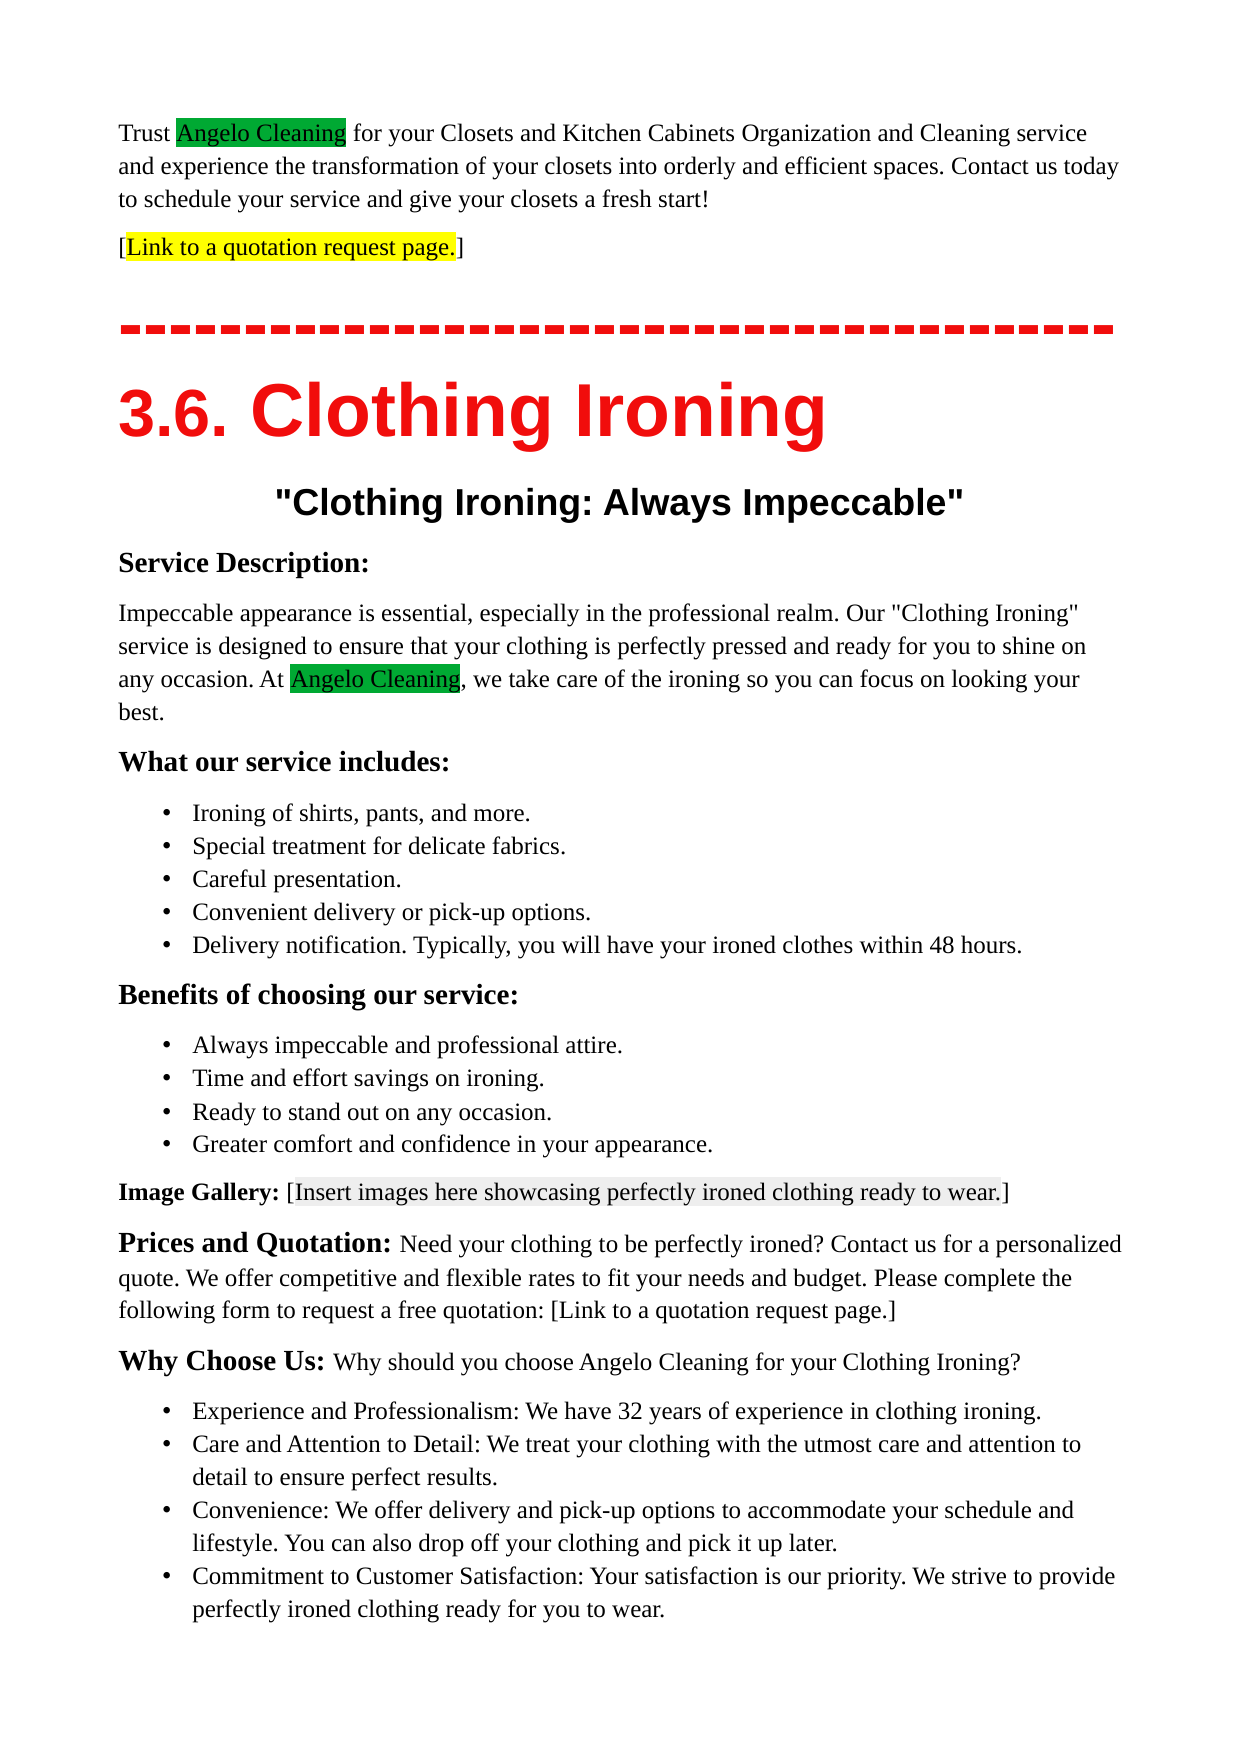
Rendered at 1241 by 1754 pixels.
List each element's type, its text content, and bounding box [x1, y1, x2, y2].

list Convenient delivery or pick-up options. [162, 897, 1122, 926]
text Why Choose Us: Why should you choose Angelo Cleaning for your Clothing Ironing? [118, 1343, 1122, 1377]
list Greater comfort and confidence in your appearance. [162, 1129, 1122, 1158]
list Always impeccable and professional attire. [162, 1031, 1122, 1059]
text Benefits of choosing our service: [118, 977, 1122, 1011]
text ---------------------------------------- [118, 279, 1122, 366]
text Impeccable appearance is essential, especially in the professional realm. Our "Clothing Ironing" service is designed to ensure that your clothing is perfectly pressed and ready for you to shine on any occasion. At Angelo Cleaning, we take care of the ironing so you can focus on looking your best. [118, 598, 1122, 726]
list Ready to stand out on any occasion. [162, 1097, 1122, 1125]
list Care and Attention to Detail: We treat your clothing with the utmost care and attention to detail to ensure perfect results. [162, 1429, 1122, 1491]
text "Clothing Ironing: Always Impeccable" [118, 481, 1122, 524]
list Convenience: We offer delivery and pick-up options to accommodate your schedule and lifestyle. You can also drop off your clothing and pick it up later. [162, 1495, 1122, 1557]
text Prices and Quotation: Need your clothing to be perfectly ironed? Contact us for a personalized quote. We offer competitive and flexible rates to fit your needs and budget. Please complete the following form to request a free quotation: [Link to a quotation request page.] [118, 1225, 1122, 1324]
list Ironing of shirts, pants, and more. [162, 798, 1122, 826]
text Image Gallery: [Insert images here showcasing perfectly ironed clothing ready to wear.] [118, 1177, 1122, 1206]
list Commitment to Customer Satisfaction: Your satisfaction is our priority. We strive to provide perfectly ironed clothing ready for you to wear. [162, 1561, 1122, 1623]
text 3.6. Clothing Ironing [118, 366, 1122, 452]
list Special treatment for delicate fabrics. [162, 831, 1122, 859]
text [Link to a quotation request page.] [118, 232, 1122, 261]
text Service Description: [118, 545, 1122, 578]
list Experience and Professionalism: We have 32 years of experience in clothing ironing. [162, 1396, 1122, 1425]
list Time and effort savings on ironing. [162, 1063, 1122, 1092]
list Careful presentation. [162, 864, 1122, 892]
text Trust Angelo Cleaning for your Closets and Kitchen Cabinets Organization and Cleaning service and experience the transformation of your closets into orderly and efficient spaces. Contact us today to schedule your service and give your closets a fresh start! [118, 118, 1122, 213]
text What our service includes: [118, 744, 1122, 778]
list Delivery notification. Typically, you will have your ironed clothes within 48 hours. [162, 930, 1122, 958]
